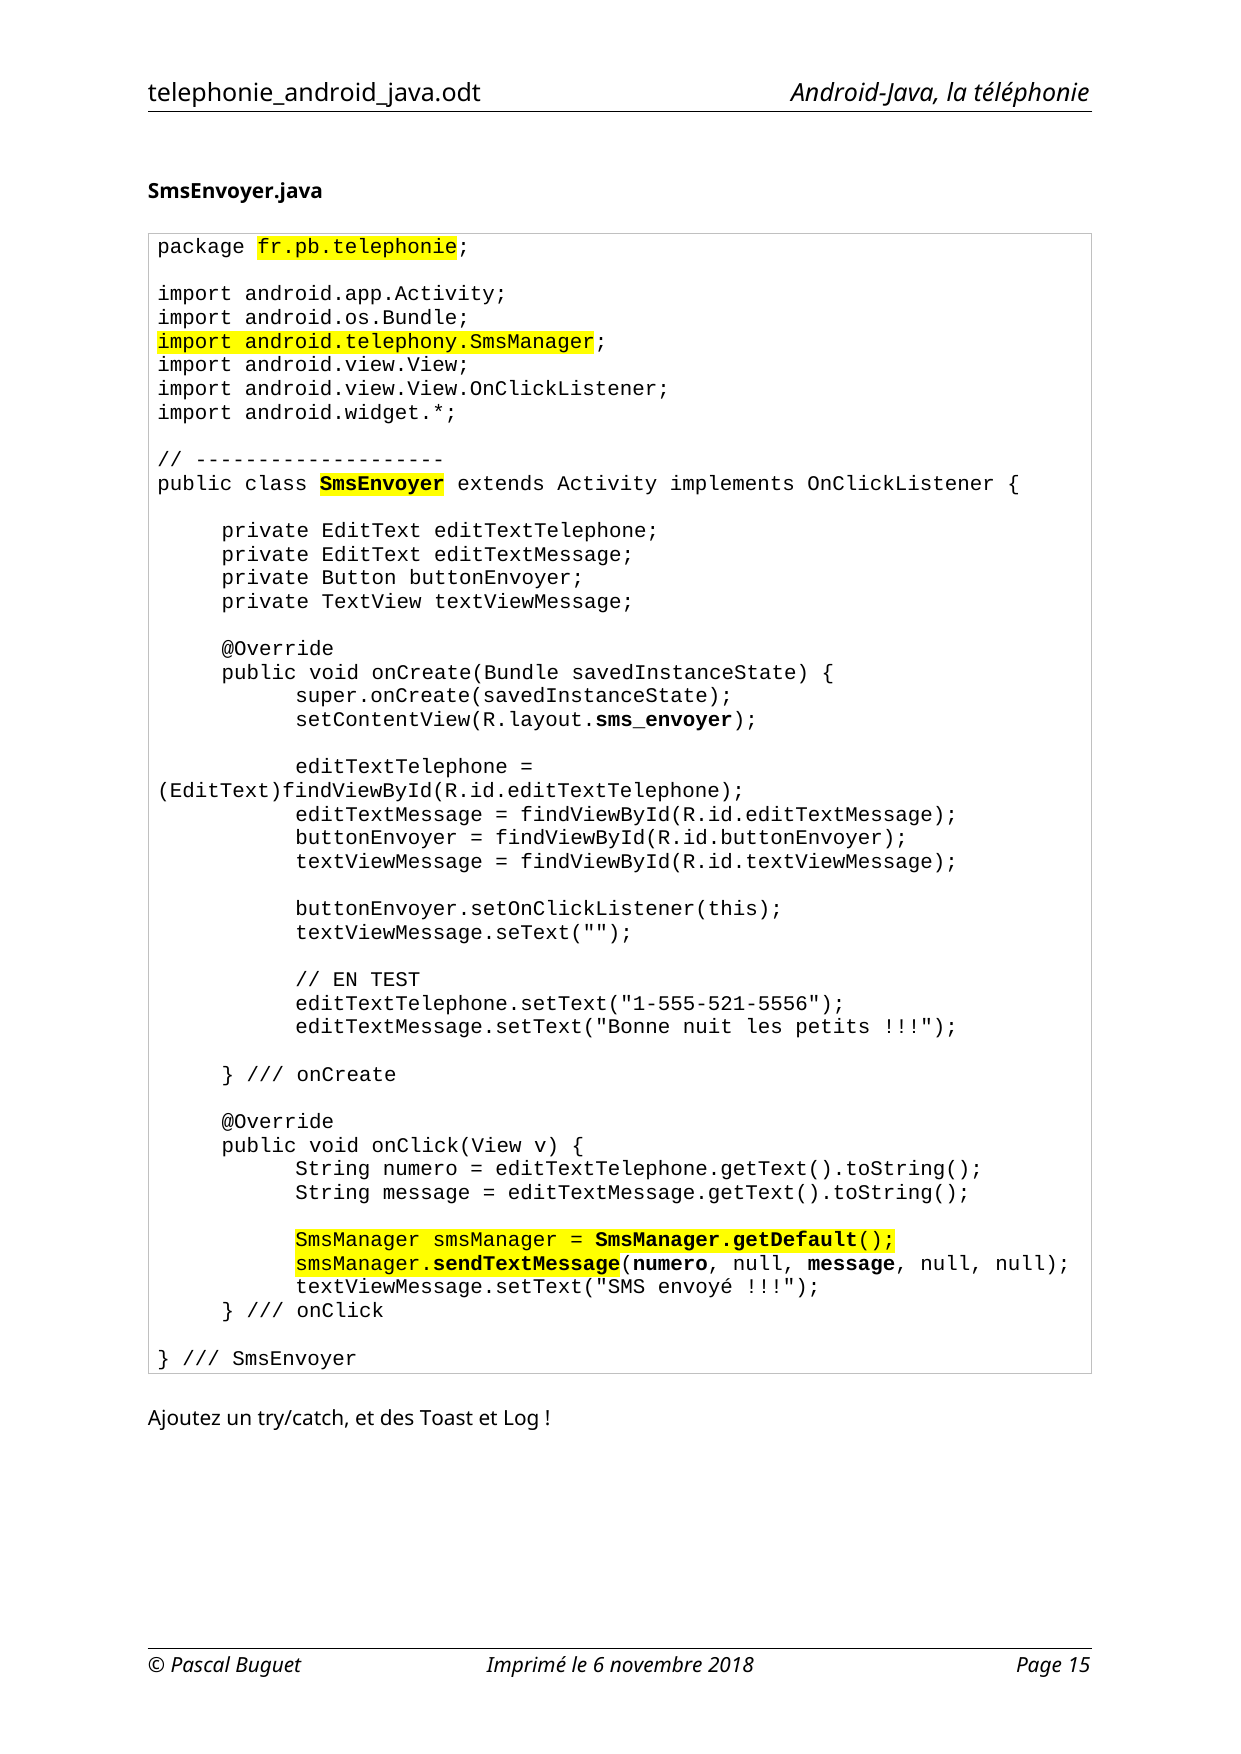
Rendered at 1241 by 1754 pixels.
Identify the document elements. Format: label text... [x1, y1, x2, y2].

text private EditText editTextMessage; [149, 540, 1091, 564]
text public void onClick(View v) { [149, 1132, 1091, 1155]
text editTextTelephone = (EditText)findViewById(R.id.editTextTelephone); [149, 753, 1091, 801]
text textViewMessage = findViewById(R.id.textViewMessage); [149, 848, 1091, 871]
text // EN TEST [149, 966, 1091, 990]
text import android.view.View.OnClickListener; [149, 375, 1091, 398]
text } /// onClick [149, 1297, 1091, 1321]
text private TextView textViewMessage; [149, 588, 1091, 611]
text SmsEnvoyer.java [148, 176, 1092, 204]
text // -------------------- [149, 446, 1091, 469]
text import android.os.Bundle; [149, 304, 1091, 328]
text setContentView(R.layout.sms_envoyer); [149, 706, 1091, 729]
text smsManager.sendTextMessage(numero, null, message, null, null); [149, 1250, 1091, 1273]
text buttonEnvoyer.setOnClickListener(this); [149, 895, 1091, 919]
text String message = editTextMessage.getText().toString(); [149, 1179, 1091, 1202]
text super.onCreate(savedInstanceState); [149, 682, 1091, 706]
text } /// onCreate [149, 1061, 1091, 1084]
text import android.widget.*; [149, 398, 1091, 422]
text import android.app.Activity; [149, 280, 1091, 304]
text private Button buttonEnvoyer; [149, 564, 1091, 588]
text textViewMessage.seText(""); [149, 919, 1091, 942]
text @Override [149, 635, 1091, 659]
text package fr.pb.telephonie; [149, 234, 1091, 257]
text import android.telephony.SmsManager; [149, 328, 1091, 351]
text private EditText editTextTelephone; [149, 517, 1091, 540]
text editTextMessage = findViewById(R.id.editTextMessage); [149, 801, 1091, 824]
text public void onCreate(Bundle savedInstanceState) { [149, 659, 1091, 682]
text public class SmsEnvoyer extends Activity implements OnClickListener { [149, 469, 1091, 493]
text import android.view.View; [149, 351, 1091, 375]
text SmsManager smsManager = SmsManager.getDefault(); [149, 1226, 1091, 1250]
text buttonEnvoyer = findViewById(R.id.buttonEnvoyer); [149, 824, 1091, 848]
text } /// SmsEnvoyer [149, 1344, 1091, 1373]
text textViewMessage.setText("SMS envoyé !!!"); [149, 1273, 1091, 1297]
text String numero = editTextTelephone.getText().toString(); [149, 1155, 1091, 1179]
text Ajoutez un try/catch, et des Toast et Log ! [148, 1403, 1092, 1431]
text editTextTelephone.setText("1-555-521-5556"); [149, 990, 1091, 1013]
text editTextMessage.setText("Bonne nuit les petits !!!"); [149, 1013, 1091, 1037]
text @Override [149, 1108, 1091, 1132]
